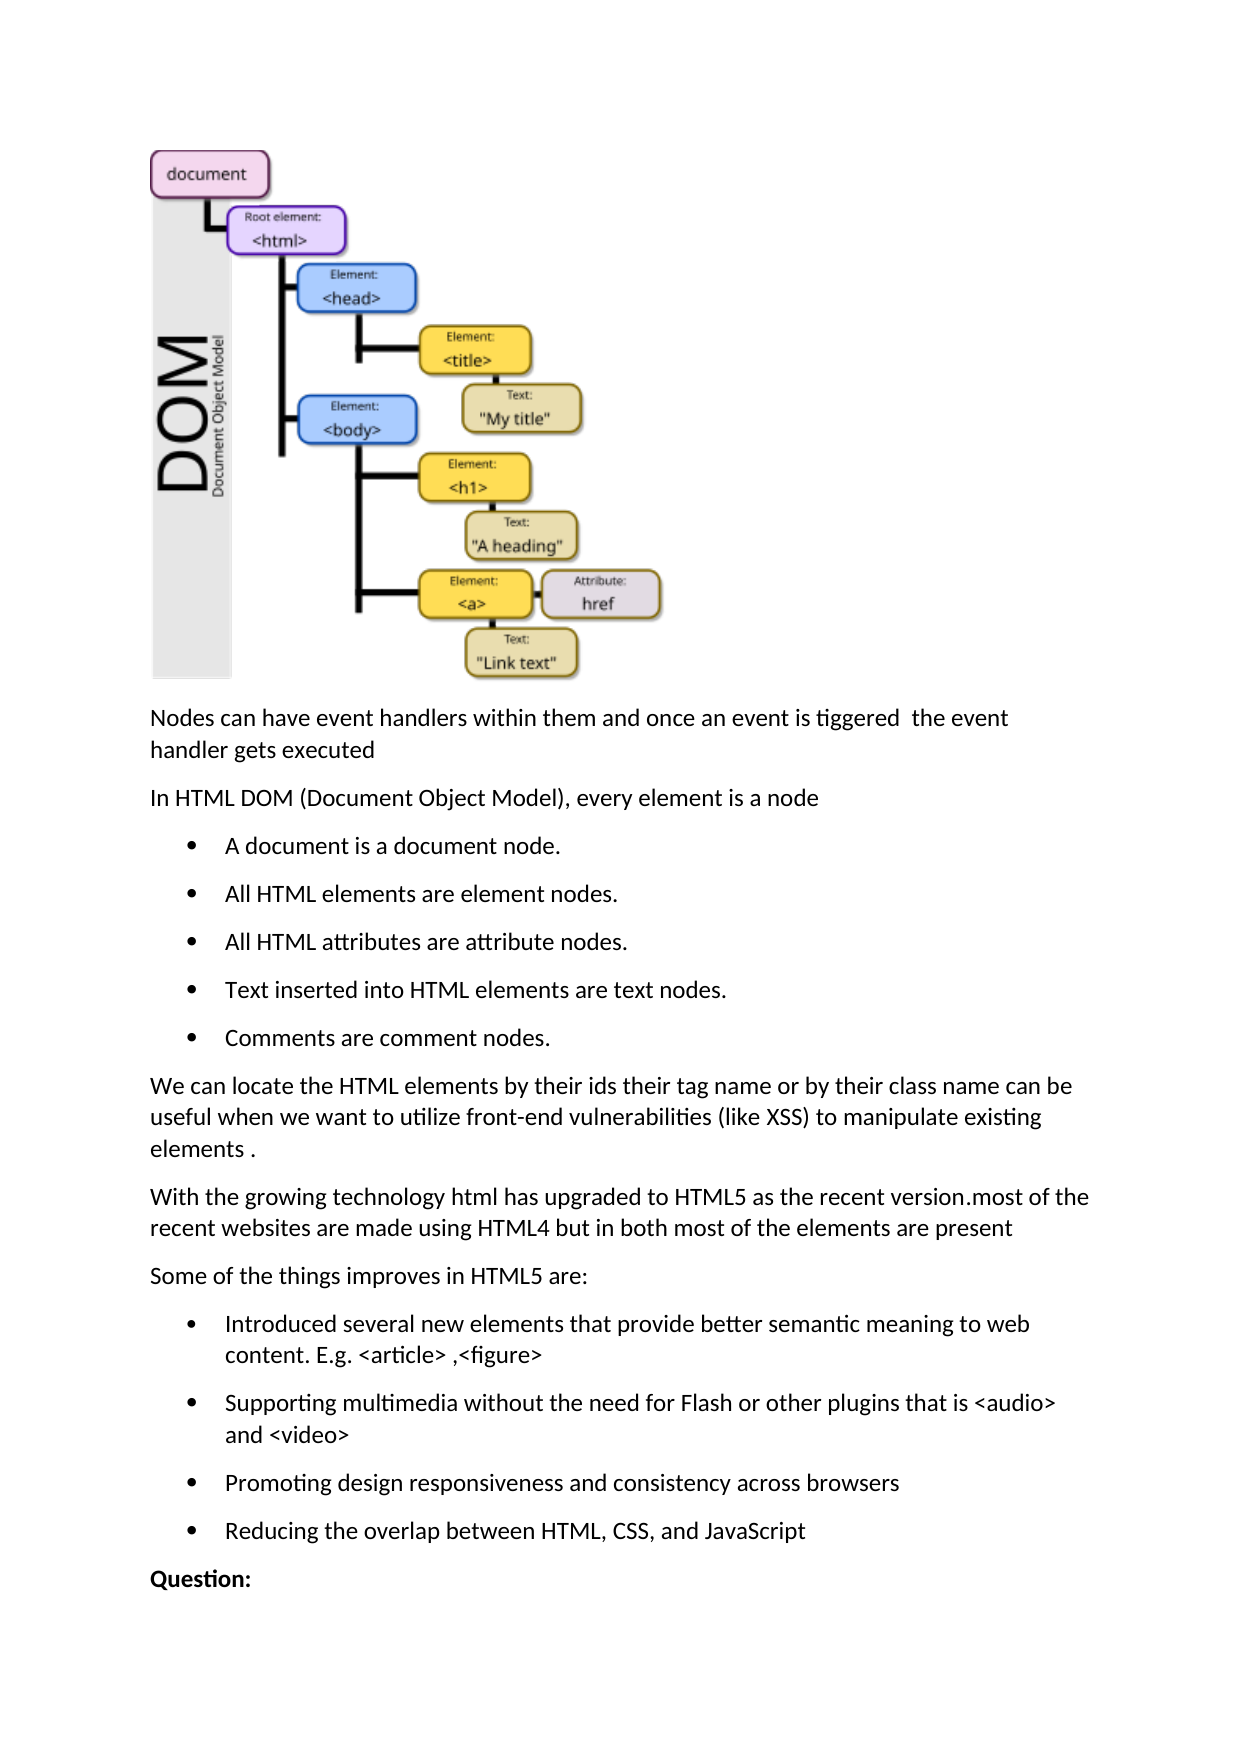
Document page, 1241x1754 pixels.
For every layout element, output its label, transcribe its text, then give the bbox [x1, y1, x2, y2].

text We can locate the HTML elements by their ids their tag name or by their class name can be useful when we want to utilize front-end vulnerabilities (like XSS) to manipulate existing elements . [150, 1070, 1090, 1163]
list Introduced several new elements that provide better semantic meaning to web content. E.g. <article> ,<figure> [187, 1308, 1090, 1370]
text With the growing technology html has upgraded to HTML5 as the recent version.most of the recent websites are made using HTML4 but in both most of the elements are present [150, 1181, 1090, 1243]
list All HTML elements are element nodes. [187, 878, 1090, 908]
list Text inserted into HTML elements are text nodes. [187, 974, 1090, 1004]
list Promoting design responsiveness and consistency across browsers [187, 1467, 1090, 1497]
text Question: [150, 1563, 1090, 1593]
list A document is a document node. [187, 830, 1090, 860]
list Comments are comment nodes. [187, 1022, 1090, 1052]
list Supporting multimedia without the need for Flash or other plugins that is <audio> and <video> [187, 1387, 1090, 1449]
list Reducing the overlap between HTML, CSS, and JavaScript [187, 1515, 1090, 1545]
text Some of the things improves in HTML5 are: [150, 1260, 1090, 1291]
text Nodes can have event handlers within them and once an event is tiggered the event handler gets executed [150, 702, 1090, 764]
text In HTML DOM (Document Object Model), every element is a node [150, 782, 1090, 812]
list All HTML attributes are attribute nodes. [187, 926, 1090, 956]
